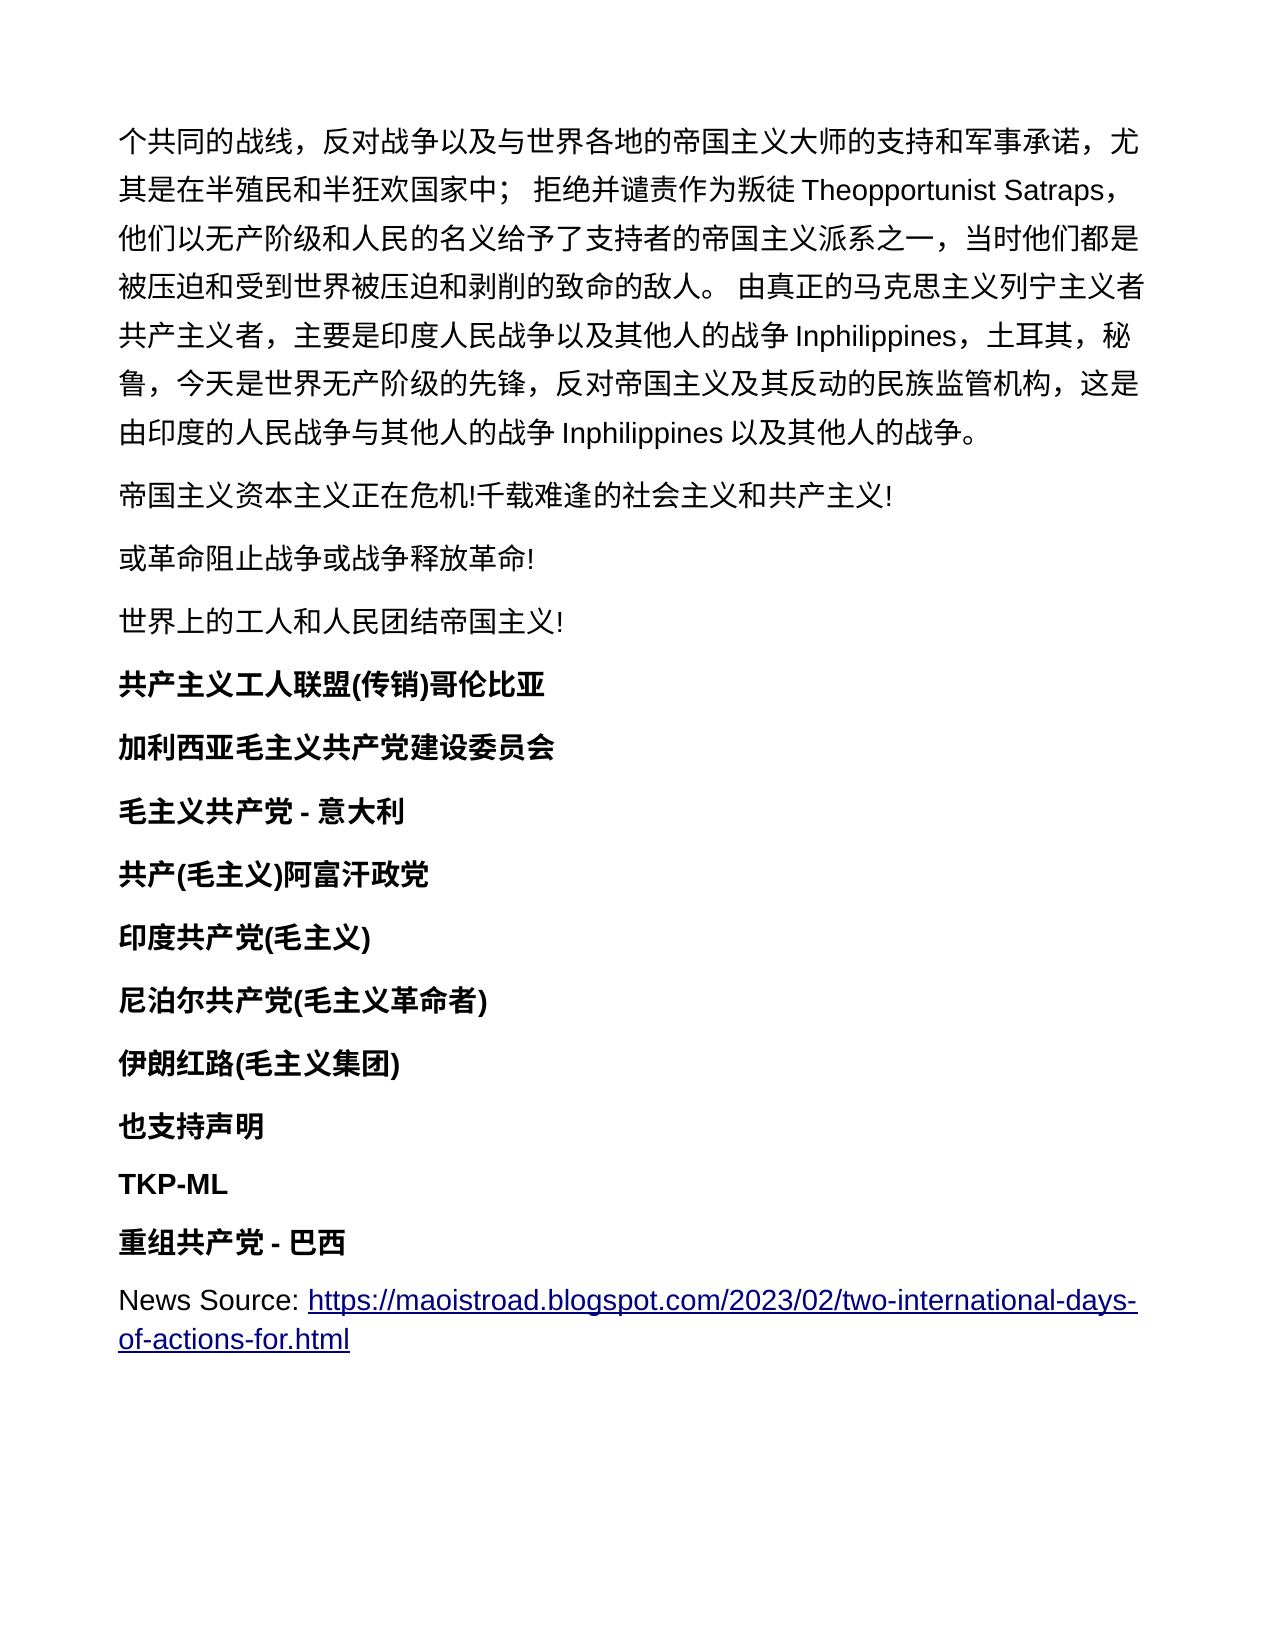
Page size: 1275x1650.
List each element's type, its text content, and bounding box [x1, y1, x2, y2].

text TKP-ML [118, 1167, 1157, 1200]
text 尼泊尔共产党(毛主义革命者) [118, 977, 1157, 1020]
text 共产主义工人联盟(传销)哥伦比亚 [118, 662, 1157, 704]
text 毛主义共产党 - 意大利 [118, 788, 1157, 830]
text 印度共产党(毛主义) [118, 914, 1157, 957]
text 或革命阻止战争或战争释放革命! [118, 536, 1157, 578]
text News Source: https://maoistroad.blogspot.com/2023/02/two-international-days-of-actions-for.html [118, 1283, 1157, 1355]
text 也支持声明 [118, 1104, 1157, 1146]
text 重组共产党 - 巴西 [118, 1220, 1157, 1262]
text 加利西亚毛主义共产党建设委员会 [118, 725, 1157, 767]
text 个共同的战线，反对战争以及与世界各地的帝国主义大师的支持和军事承诺，尤其是在半殖民和半狂欢国家中； 拒绝并谴责作为叛徒Theopportunist Satraps，他们以无产阶级和人民的名义给予了支持者的帝国主义派系之一，当时他们都是被压迫和受到世界被压迫和剥削的致命的敌人。 由真正的马克思主义列宁主义者共产主义者，主要是印度人民战争以及其他人的战争Inphilippines，土耳其，秘鲁，今天是世界无产阶级的先锋，反对帝国主义及其反动的民族监管机构，这是由印度的人民战争与其他人的战争Inphilippines以及其他人的战争。 [118, 118, 1157, 452]
text 帝国主义资本主义正在危机!千载难逢的社会主义和共产主义! [118, 472, 1157, 515]
text 世界上的工人和人民团结帝国主义! [118, 599, 1157, 641]
text 共产(毛主义)阿富汗政党 [118, 851, 1157, 893]
text 伊朗红路(毛主义集团) [118, 1041, 1157, 1083]
